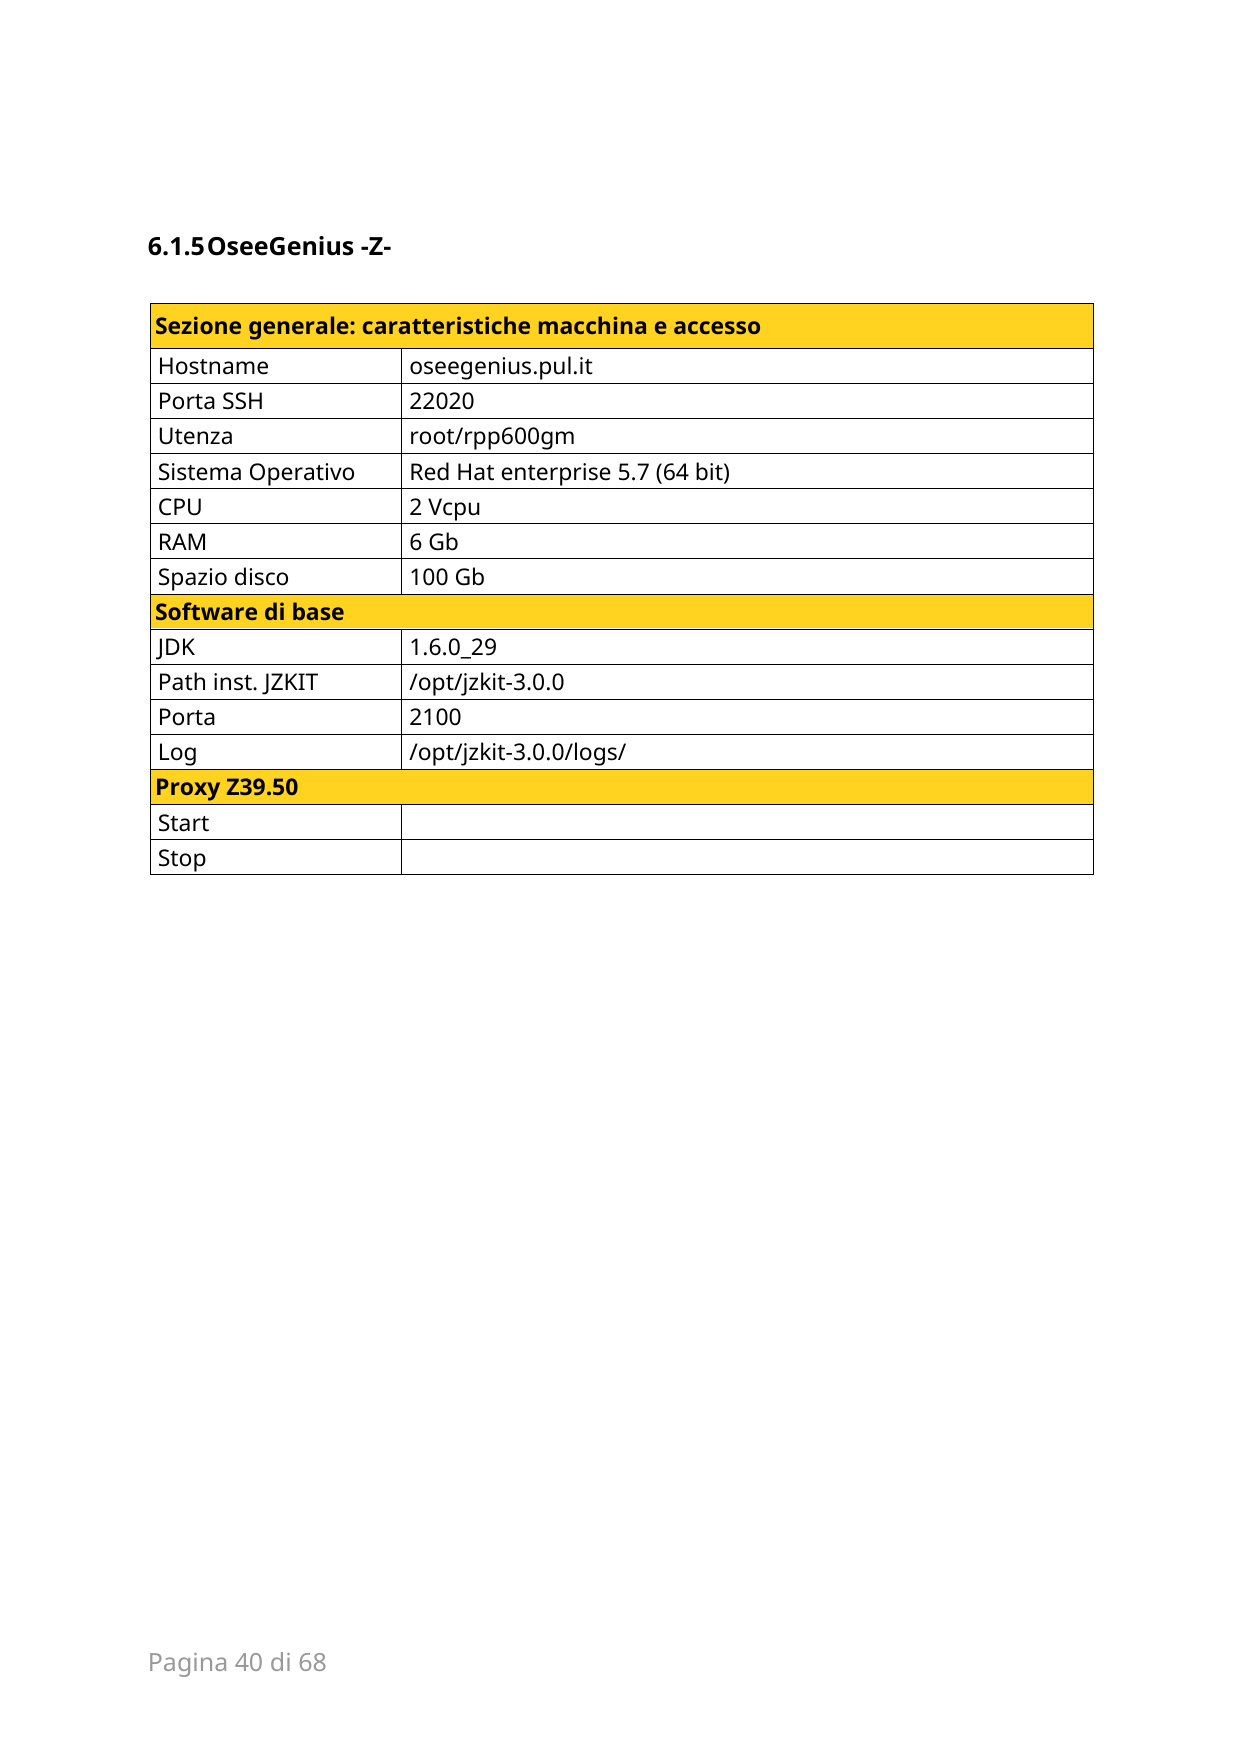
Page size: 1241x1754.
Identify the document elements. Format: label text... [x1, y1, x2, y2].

table_cell Porta [151, 700, 401, 734]
table_cell Stop [151, 840, 401, 874]
table_header Sezione generale: caratteristiche macchina e accesso [151, 304, 1093, 348]
table_cell Proxy Z39.50 [151, 770, 1093, 804]
table_cell Start [151, 805, 401, 839]
table_cell 100 Gb [402, 559, 1093, 593]
table_cell Porta SSH [151, 384, 401, 418]
table_cell CPU [151, 489, 401, 523]
table_cell 2100 [402, 700, 1093, 734]
table_cell root/rpp600gm [402, 419, 1093, 453]
table_cell Red Hat enterprise 5.7 (64 bit) [402, 454, 1093, 488]
table_cell [402, 840, 1093, 874]
table_cell Utenza [151, 419, 401, 453]
table_cell /opt/jzkit-3.0.0/logs/ [402, 735, 1093, 769]
table_cell oseegenius.pul.it [402, 349, 1093, 383]
table_cell Log [151, 735, 401, 769]
subtitle OseeGenius -Z- [148, 228, 1093, 263]
table_cell Sistema Operativo [151, 454, 401, 488]
table_cell 6 Gb [402, 524, 1093, 558]
table_cell Spazio disco [151, 559, 401, 593]
table_cell Software di base [151, 595, 1093, 628]
table_cell 1.6.0_29 [402, 630, 1093, 664]
table_cell 22020 [402, 384, 1093, 418]
table_cell /opt/jzkit-3.0.0 [402, 665, 1093, 699]
table_cell Path inst. JZKIT [151, 665, 401, 699]
table_cell Hostname [151, 349, 401, 383]
table_cell RAM [151, 524, 401, 558]
table_cell 2 Vcpu [402, 489, 1093, 523]
table_cell JDK [151, 630, 401, 664]
table_cell [402, 805, 1093, 839]
